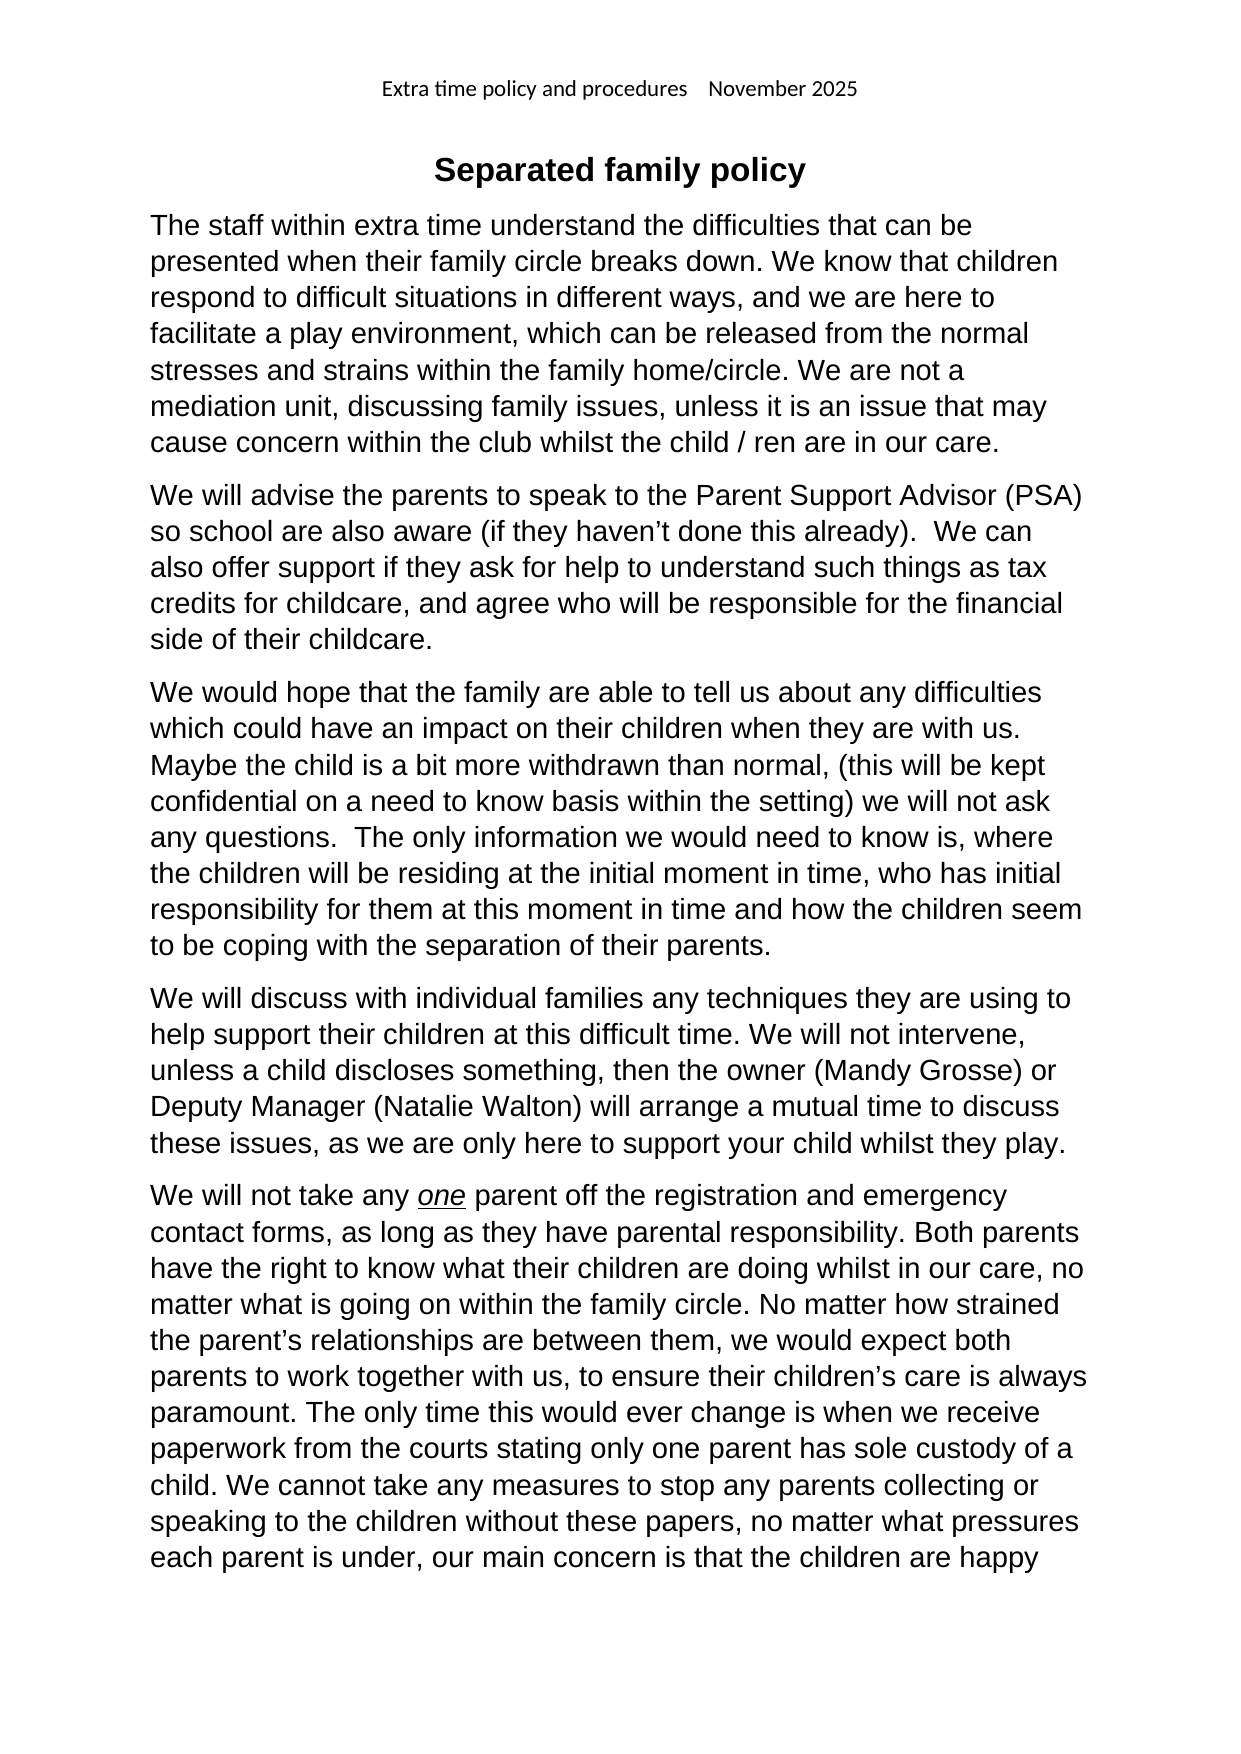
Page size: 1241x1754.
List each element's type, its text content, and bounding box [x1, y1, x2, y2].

text We will not take any one parent off the registration and emergency contact forms, as long as they have parental responsibility. Both parents have the right to know what their children are doing whilst in our care, no matter what is going on within the family circle. No matter how strained the parent’s relationships are between them, we would expect both parents to work together with us, to ensure their children’s care is always paramount. The only time this would ever change is when we receive paperwork from the courts stating only one parent has sole custody of a child. We cannot take any measures to stop any parents collecting or speaking to the children without these papers, no matter what pressures each parent is under, our main concern is that the children are happy [150, 1178, 1090, 1573]
text We will discuss with individual families any techniques they are using to help support their children at this difficult time. We will not intervene, unless a child discloses something, then the owner (Mandy Grosse) or Deputy Manager (Natalie Walton) will arrange a mutual time to discuss these issues, as we are only here to support your child whilst they play. [150, 981, 1090, 1159]
text Separated family policy [150, 150, 1090, 188]
text We would hope that the family are able to tell us about any difficulties which could have an impact on their children when they are with us. Maybe the child is a bit more withdrawn than normal, (this will be kept confidential on a need to know basis within the setting) we will not ask any questions. The only information we would need to know is, where the children will be residing at the initial moment in time, who has initial responsibility for them at this moment in time and how the children seem to be coping with the separation of their parents. [150, 675, 1090, 962]
text We will advise the parents to speak to the Parent Support Advisor (PSA) so school are also aware (if they haven’t done this already). We can also offer support if they ask for help to understand such things as tax credits for childcare, and agree who will be responsible for the financial side of their childcare. [150, 478, 1090, 656]
text The staff within extra time understand the difficulties that can be presented when their family circle breaks down. We know that children respond to difficult situations in different ways, and we are here to facilitate a play environment, which can be released from the normal stresses and strains within the family home/circle. We are not a mediation unit, discussing family issues, unless it is an issue that may cause concern within the club whilst the child / ren are in our care. [150, 208, 1090, 458]
